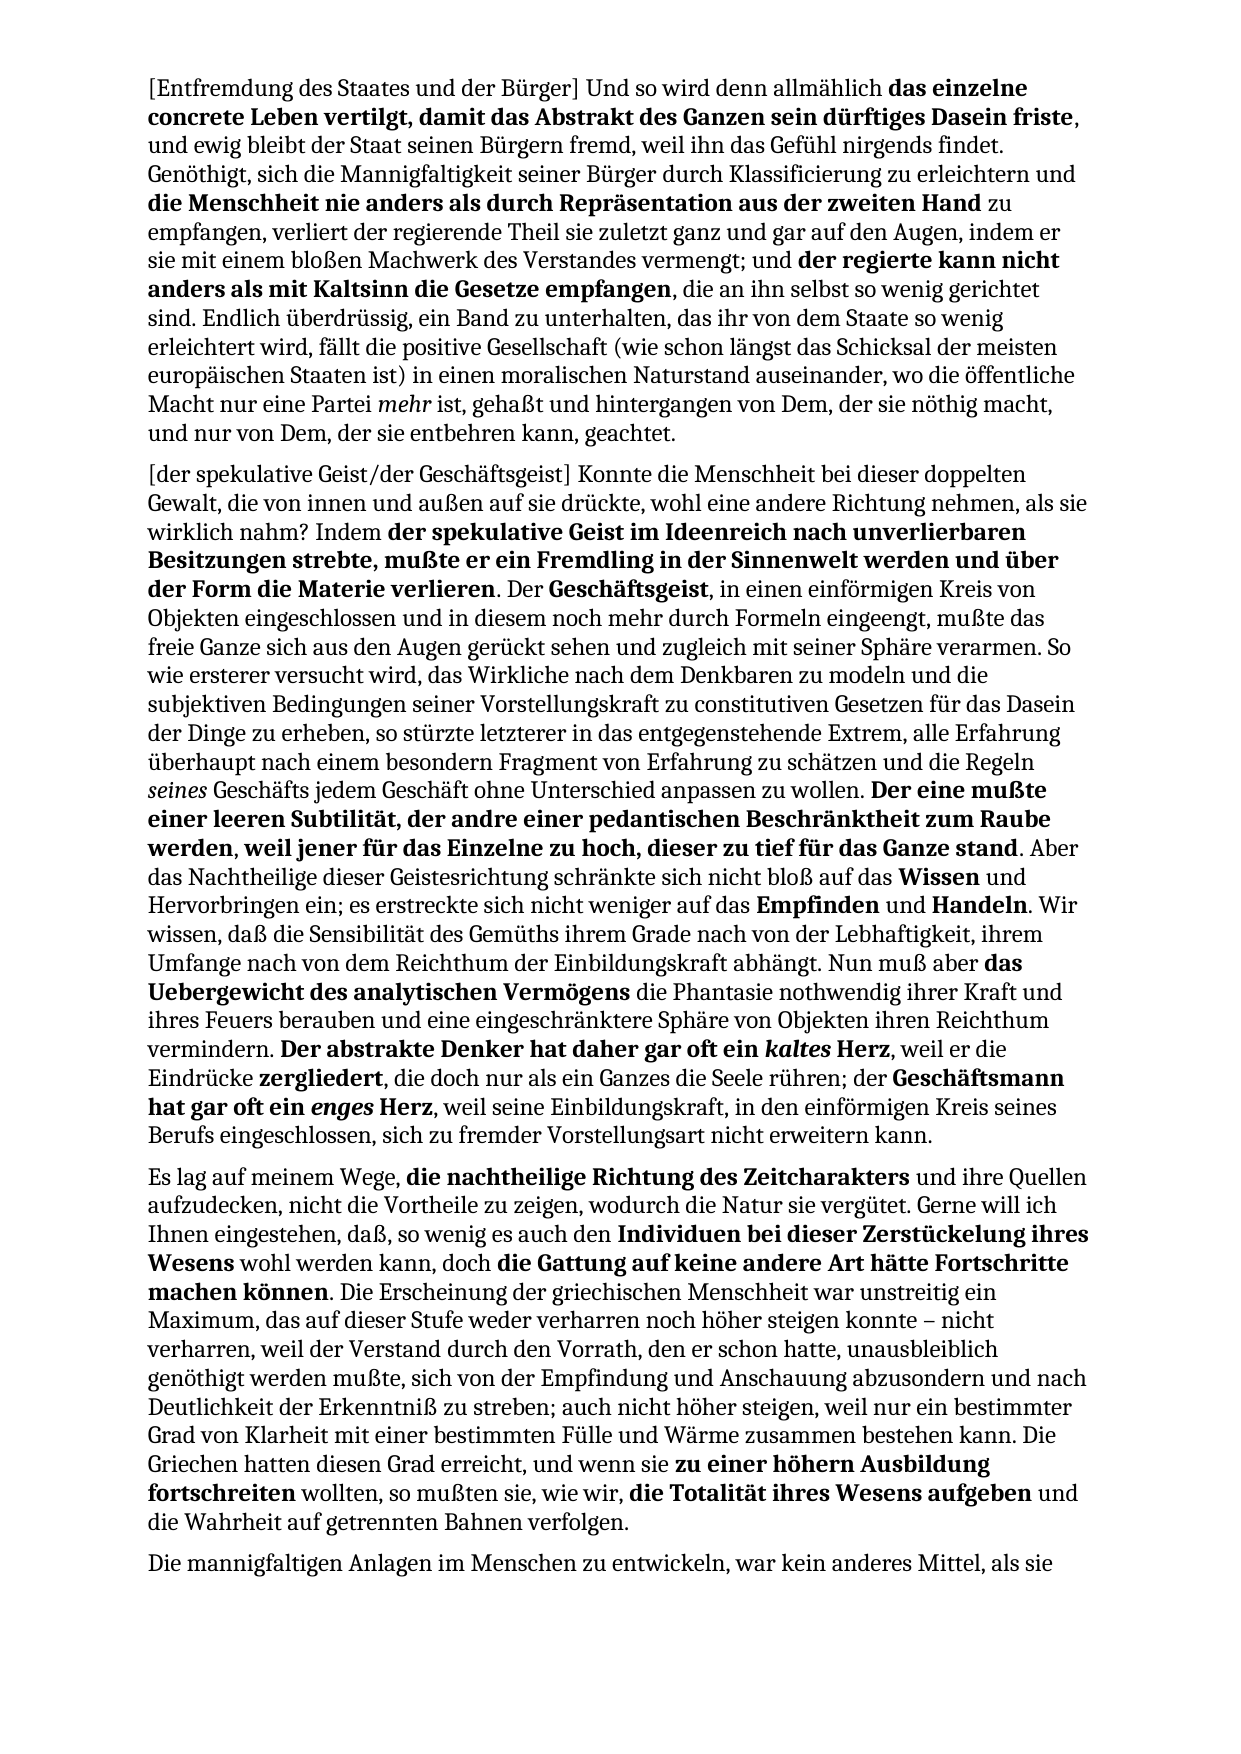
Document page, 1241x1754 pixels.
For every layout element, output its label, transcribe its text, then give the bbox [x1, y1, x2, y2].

text Es lag auf meinem Wege, die nachtheilige Richtung des Zeitcharakters und ihre Quellen aufzudecken, nicht die Vortheile zu zeigen, wodurch die Natur sie vergütet. Gerne will ich Ihnen eingestehen, daß, so wenig es auch den Individuen bei dieser Zerstückelung ihres Wesens wohl werden kann, doch die Gattung auf keine andere Art hätte Fortschritte machen können. Die Erscheinung der griechischen Menschheit war unstreitig ein Maximum, das auf dieser Stufe weder verharren noch höher steigen konnte – nicht verharren, weil der Verstand durch den Vorrath, den er schon hatte, unausbleiblich genöthigt werden mußte, sich von der Empfindung und Anschauung abzusondern und nach Deutlichkeit der Erkenntniß zu streben; auch nicht höher steigen, weil nur ein bestimmter Grad von Klarheit mit einer bestimmten Fülle und Wärme zusammen bestehen kann. Die Griechen hatten diesen Grad erreicht, und wenn sie zu einer höhern Ausbildung fortschreiten wollten, so mußten sie, wie wir, die Totalität ihres Wesens aufgeben und die Wahrheit auf getrennten Bahnen verfolgen. [148, 1163, 1092, 1536]
text [Entfremdung des Staates und der Bürger] Und so wird denn allmählich das einzelne concrete Leben vertilgt, damit das Abstrakt des Ganzen sein dürftiges Dasein friste, und ewig bleibt der Staat seinen Bürgern fremd, weil ihn das Gefühl nirgends findet. Genöthigt, sich die Mannigfaltigkeit seiner Bürger durch Klassificierung zu erleichtern und die Menschheit nie anders als durch Repräsentation aus der zweiten Hand zu empfangen, verliert der regierende Theil sie zuletzt ganz und gar auf den Augen, indem er sie mit einem bloßen Machwerk des Verstandes vermengt; und der regierte kann nicht anders als mit Kaltsinn die Gesetze empfangen, die an ihn selbst so wenig gerichtet sind. Endlich überdrüssig, ein Band zu unterhalten, das ihr von dem Staate so wenig erleichtert wird, fällt die positive Gesellschaft (wie schon längst das Schicksal der meisten europäischen Staaten ist) in einen moralischen Naturstand auseinander, wo die öffentliche Macht nur eine Partei mehr ist, gehaßt und hintergangen von Dem, der sie nöthig macht, und nur von Dem, der sie entbehren kann, geachtet. [148, 74, 1092, 448]
text Die mannigfaltigen Anlagen im Menschen zu entwickeln, war kein anderes Mittel, als sie [148, 1549, 1092, 1578]
text [der spekulative Geist/der Geschäftsgeist] Konnte die Menschheit bei dieser doppelten Gewalt, die von innen und außen auf sie drückte, wohl eine andere Richtung nehmen, als sie wirklich nahm? Indem der spekulative Geist im Ideenreich nach unverlierbaren Besitzungen strebte, mußte er ein Fremdling in der Sinnenwelt werden und über der Form die Materie verlieren. Der Geschäftsgeist, in einen einförmigen Kreis von Objekten eingeschlossen und in diesem noch mehr durch Formeln eingeengt, mußte das freie Ganze sich aus den Augen gerückt sehen und zugleich mit seiner Sphäre verarmen. So wie ersterer versucht wird, das Wirkliche nach dem Denkbaren zu modeln und die subjektiven Bedingungen seiner Vorstellungskraft zu constitutiven Gesetzen für das Dasein der Dinge zu erheben, so stürzte letzterer in das entgegenstehende Extrem, alle Erfahrung überhaupt nach einem besondern Fragment von Erfahrung zu schätzen und die Regeln seines Geschäfts jedem Geschäft ohne Unterschied anpassen zu wollen. Der eine mußte einer leeren Subtilität, der andre einer pedantischen Beschränktheit zum Raube werden, weil jener für das Einzelne zu hoch, dieser zu tief für das Ganze stand. Aber das Nachtheilige dieser Geistesrichtung schränkte sich nicht bloß auf das Wissen und Hervorbringen ein; es erstreckte sich nicht weniger auf das Empfinden und Handeln. Wir wissen, daß die Sensibilität des Gemüths ihrem Grade nach von der Lebhaftigkeit, ihrem Umfange nach von dem Reichthum der Einbildungskraft abhängt. Nun muß aber das Uebergewicht des analytischen Vermögens die Phantasie nothwendig ihrer Kraft und ihres Feuers berauben und eine eingeschränktere Sphäre von Objekten ihren Reichthum vermindern. Der abstrakte Denker hat daher gar oft ein kaltes Herz, weil er die Eindrücke zergliedert, die doch nur als ein Ganzes die Seele rühren; der Geschäftsmann hat gar oft ein enges Herz, weil seine Einbildungskraft, in den einförmigen Kreis seines Berufs eingeschlossen, sich zu fremder Vorstellungsart nicht erweitern kann. [148, 460, 1092, 1150]
